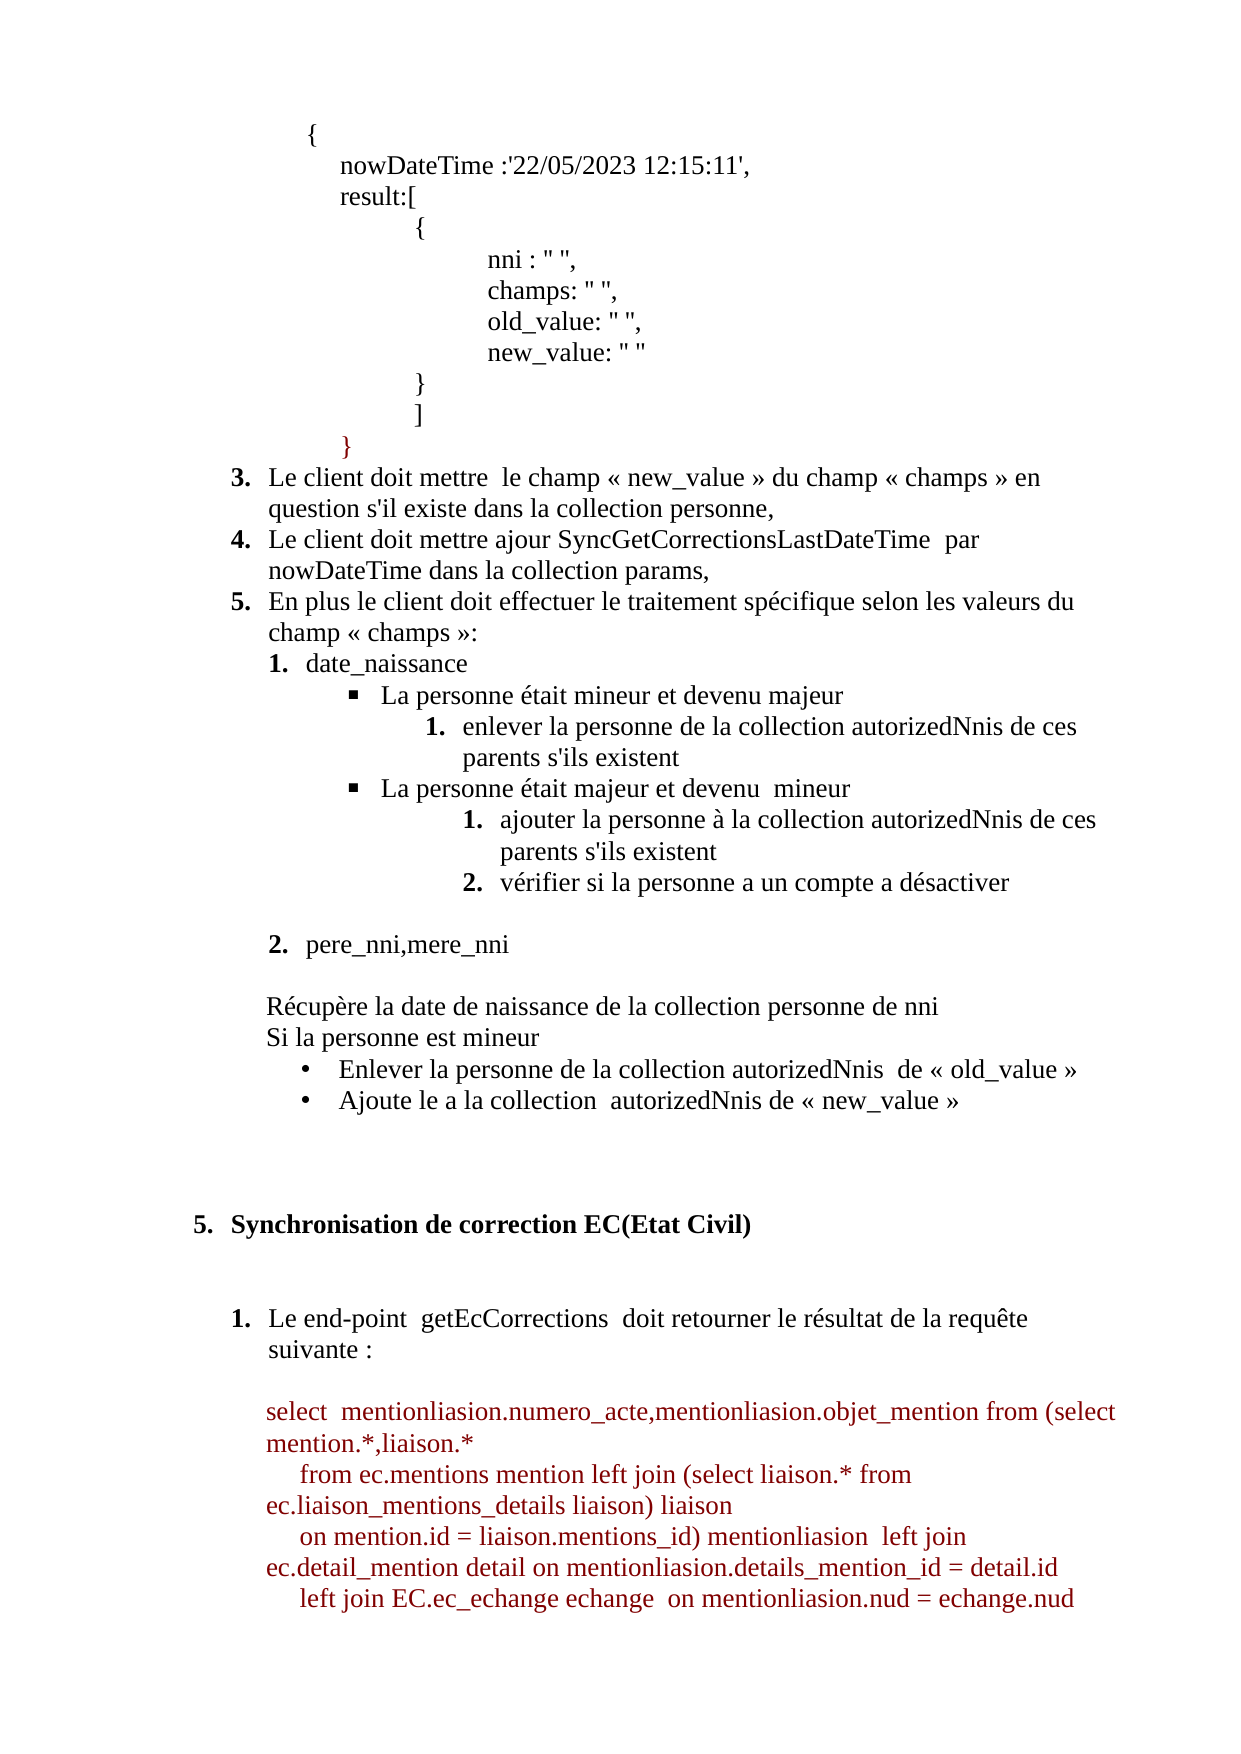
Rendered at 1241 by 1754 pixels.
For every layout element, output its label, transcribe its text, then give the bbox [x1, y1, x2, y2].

list date_naissance [268, 648, 1122, 679]
list { [268, 118, 1122, 149]
text Si la personne est mineur [118, 1022, 1122, 1053]
text on mention.id = liaison.mentions_id) mentionliasion left join ec.detail_mention detail on mentionliasion.details_mention_id = detail.id [266, 1520, 1122, 1582]
text champs: '' '', [118, 274, 1122, 305]
list enlever la personne de la collection autorizedNnis de ces parents s'ils existent [425, 710, 1122, 772]
list En plus le client doit effectuer le traitement spécifique selon les valeurs du champ « champs »: [231, 585, 1122, 648]
list La personne était majeur et devenu mineur [343, 772, 1122, 803]
text select mentionliasion.numero_acte,mentionliasion.objet_mention from (select mention.*,liaison.* [266, 1396, 1122, 1458]
text new_value: '' '' [118, 336, 1122, 367]
list Le client doit mettre le champ « new_value » du champ « champs » en question s'il existe dans la collection personne, [231, 461, 1122, 523]
list vérifier si la personne a un compte a désactiver [462, 866, 1122, 897]
text left join EC.ec_echange echange on mentionliasion.nud = echange.nud [266, 1582, 1122, 1613]
list Ajoute le a la collection autorizedNnis de « new_value » [301, 1084, 1122, 1115]
text } [118, 367, 1122, 398]
list Synchronisation de correction EC(Etat Civil) [193, 1209, 1122, 1240]
text nowDateTime :'22/05/2023 12:15:11', [118, 149, 1122, 180]
list La personne était mineur et devenu majeur [343, 679, 1122, 710]
text from ec.mentions mention left join (select liaison.* from ec.liaison_mentions_details liaison) liaison [266, 1458, 1122, 1520]
list Enlever la personne de la collection autorizedNnis de « old_value » [301, 1053, 1122, 1084]
text Récupère la date de naissance de la collection personne de nni [118, 990, 1122, 1022]
text result:[ [118, 180, 1122, 212]
text old_value: '' '', [118, 305, 1122, 336]
list pere_nni,mere_nni [268, 928, 1122, 959]
text } [118, 429, 1122, 461]
list Le end-point getEcCorrections doit retourner le résultat de la requête suivante : [231, 1302, 1122, 1364]
text ] [118, 398, 1122, 429]
text { [118, 212, 1122, 243]
list ajouter la personne à la collection autorizedNnis de ces parents s'ils existent [462, 803, 1122, 866]
text nni : '' '', [118, 243, 1122, 274]
list Le client doit mettre ajour SyncGetCorrectionsLastDateTime par nowDateTime dans la collection params, [231, 523, 1122, 585]
